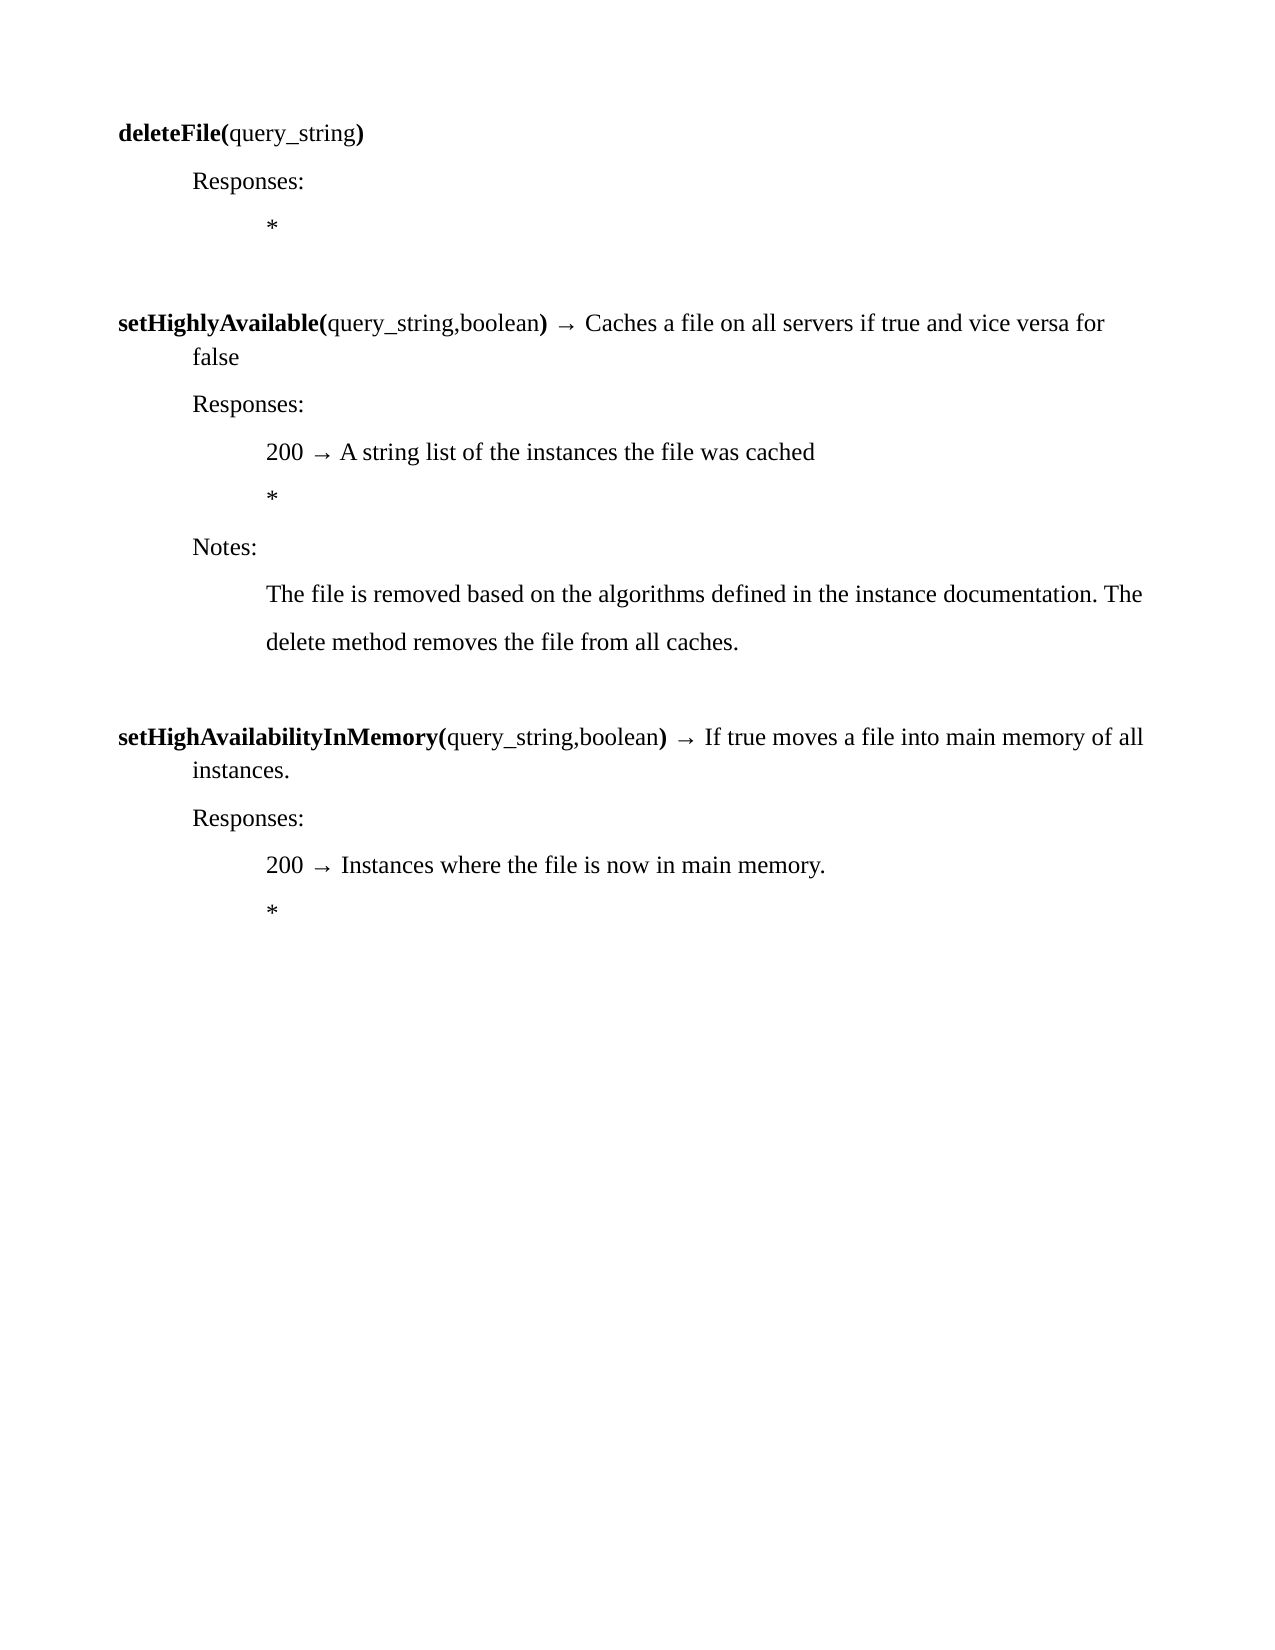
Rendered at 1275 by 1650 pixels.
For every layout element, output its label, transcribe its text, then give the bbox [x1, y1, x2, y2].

text deleteFile(query_string) [118, 118, 1157, 147]
text * [118, 484, 1157, 513]
text setHighAvailabilityInMemory(query_string,boolean) → If true moves a file into main memory of all instances. [118, 722, 1157, 784]
text setHighlyAvailable(query_string,boolean) → Caches a file on all servers if true and vice versa for false [118, 308, 1157, 370]
text Responses: [118, 803, 1157, 832]
text 200 → A string list of the instances the file was cached [118, 437, 1157, 466]
text Responses: [118, 166, 1157, 194]
text Responses: [118, 389, 1157, 418]
text delete method removes the file from all caches. [118, 627, 1157, 656]
text Notes: [118, 532, 1157, 561]
text * [118, 213, 1157, 242]
text 200 → Instances where the file is now in main memory. [118, 851, 1157, 879]
text The file is removed based on the algorithms defined in the instance documentation. The [118, 579, 1157, 608]
text * [118, 898, 1157, 927]
